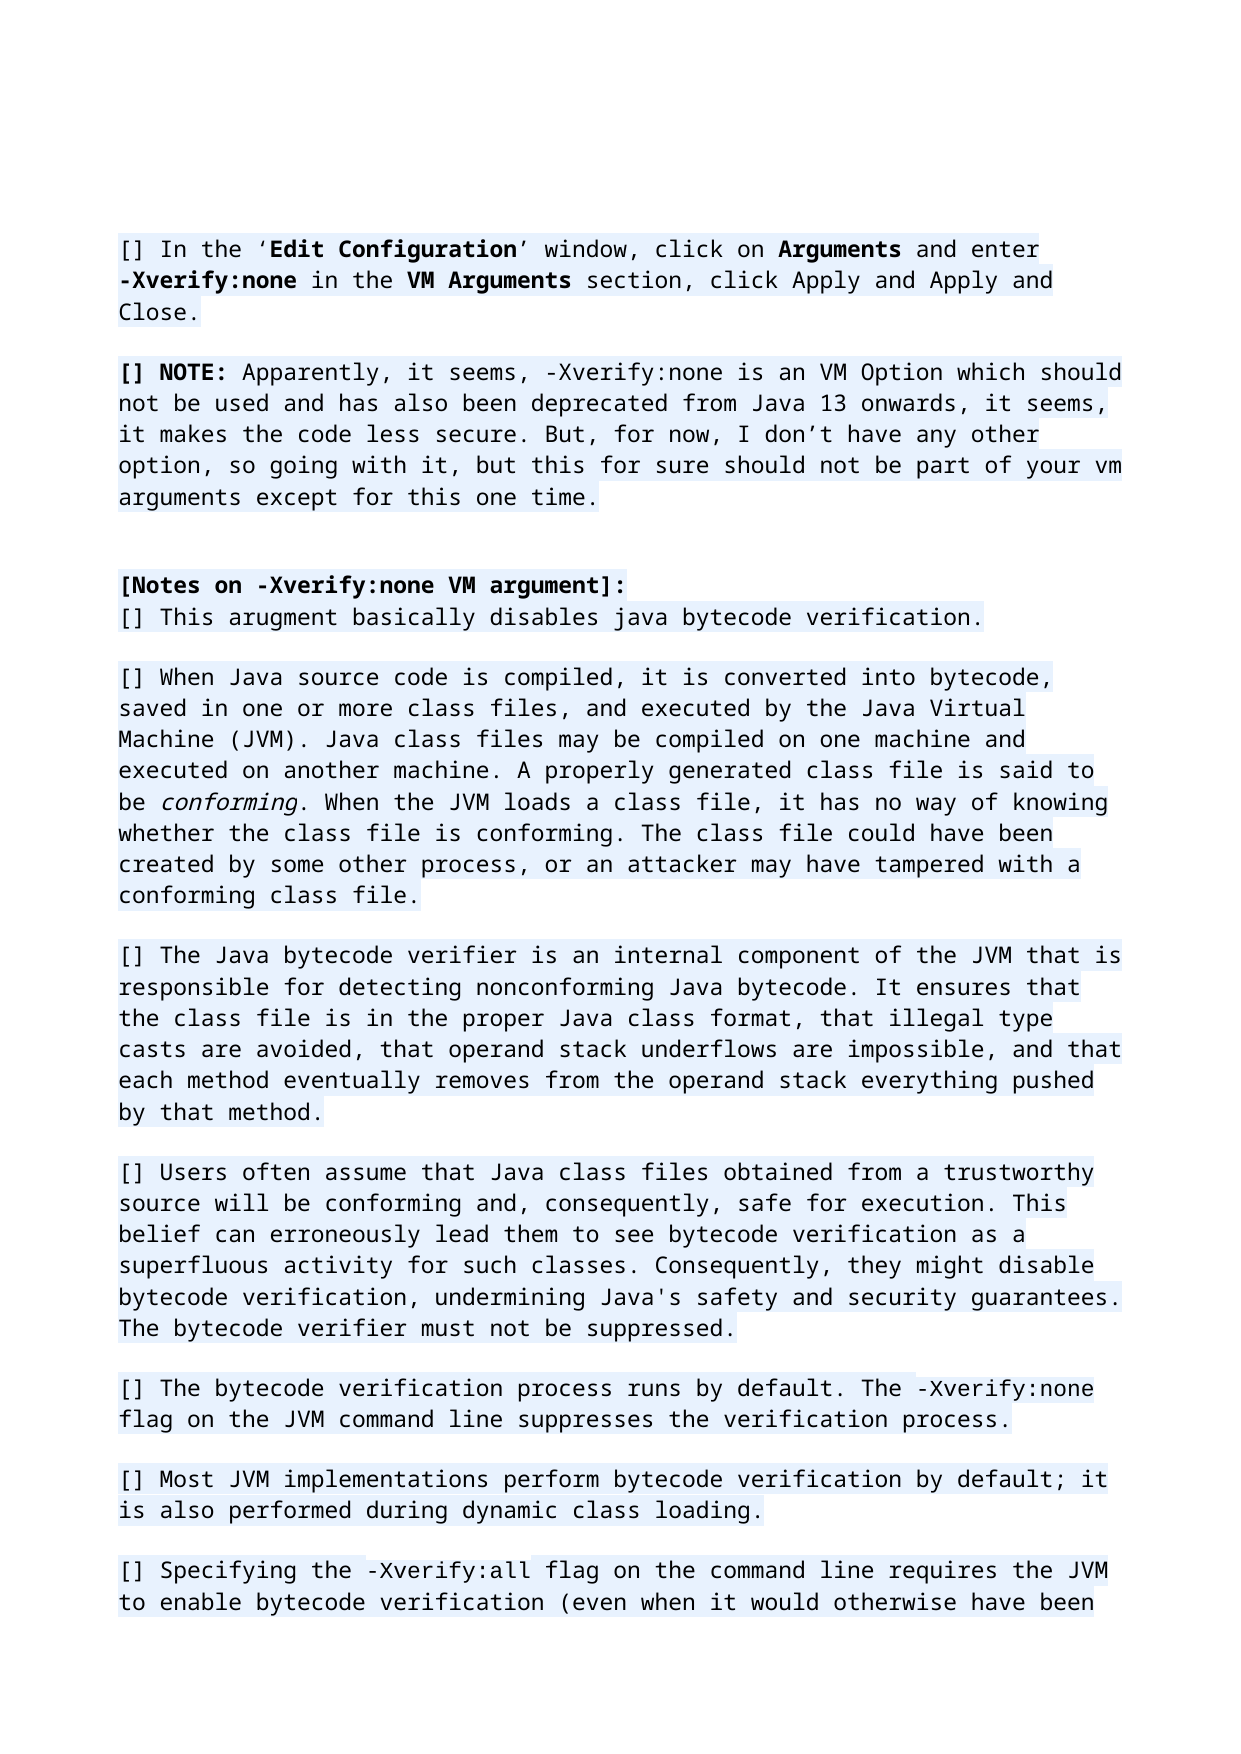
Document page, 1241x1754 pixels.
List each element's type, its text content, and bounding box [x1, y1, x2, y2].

text [] In the ‘Edit Configuration’ window, click on Arguments and enter [118, 233, 1122, 264]
text [] The Java bytecode verifier is an internal component of the JVM that is responsible for detecting nonconforming Java bytecode. It ensures that the class file is in the proper Java class format, that illegal type casts are avoided, that operand stack underflows are impossible, and that each method eventually removes from the operand stack everything pushed by that method. [118, 939, 1122, 1127]
text [] NOTE: Apparently, it seems, -Xverify:none is an VM Option which should not be used and has also been deprecated from Java 13 onwards, it seems, it makes the code less secure. But, for now, I don’t have any other option, so going with it, but this for sure should not be part of your vm arguments except for this one time. [118, 356, 1122, 512]
text [] Most JVM implementations perform bytecode verification by default; it is also performed during dynamic class loading. [118, 1463, 1122, 1526]
text [] This arugment basically disables java bytecode verification. [118, 601, 1122, 632]
text [Notes on -Xverify:none VM argument]: [118, 569, 1122, 601]
text [] Specifying the -Xverify:all flag on the command line requires the JVM to enable bytecode verification (even when it would otherwise have been [118, 1554, 1122, 1617]
text [] The bytecode verification process runs by default. The -Xverify:none flag on the JVM command line suppresses the verification process. [118, 1372, 1122, 1434]
text [] When Java source code is compiled, it is converted into bytecode, saved in one or more class files, and executed by the Java Virtual Machine (JVM). Java class files may be compiled on one machine and executed on another machine. A properly generated class file is said to be conforming. When the JVM loads a class file, it has no way of knowing whether the class file is conforming. The class file could have been created by some other process, or an attacker may have tampered with a conforming class file. [118, 661, 1122, 911]
text -Xverify:none in the VM Arguments section, click Apply and Apply and Close. [118, 264, 1122, 327]
text [] Users often assume that Java class files obtained from a trustworthy source will be conforming and, consequently, safe for execution. This belief can erroneously lead them to see bytecode verification as a superfluous activity for such classes. Consequently, they might disable bytecode verification, undermining Java's safety and security guarantees. The bytecode verifier must not be suppressed. [118, 1156, 1122, 1343]
